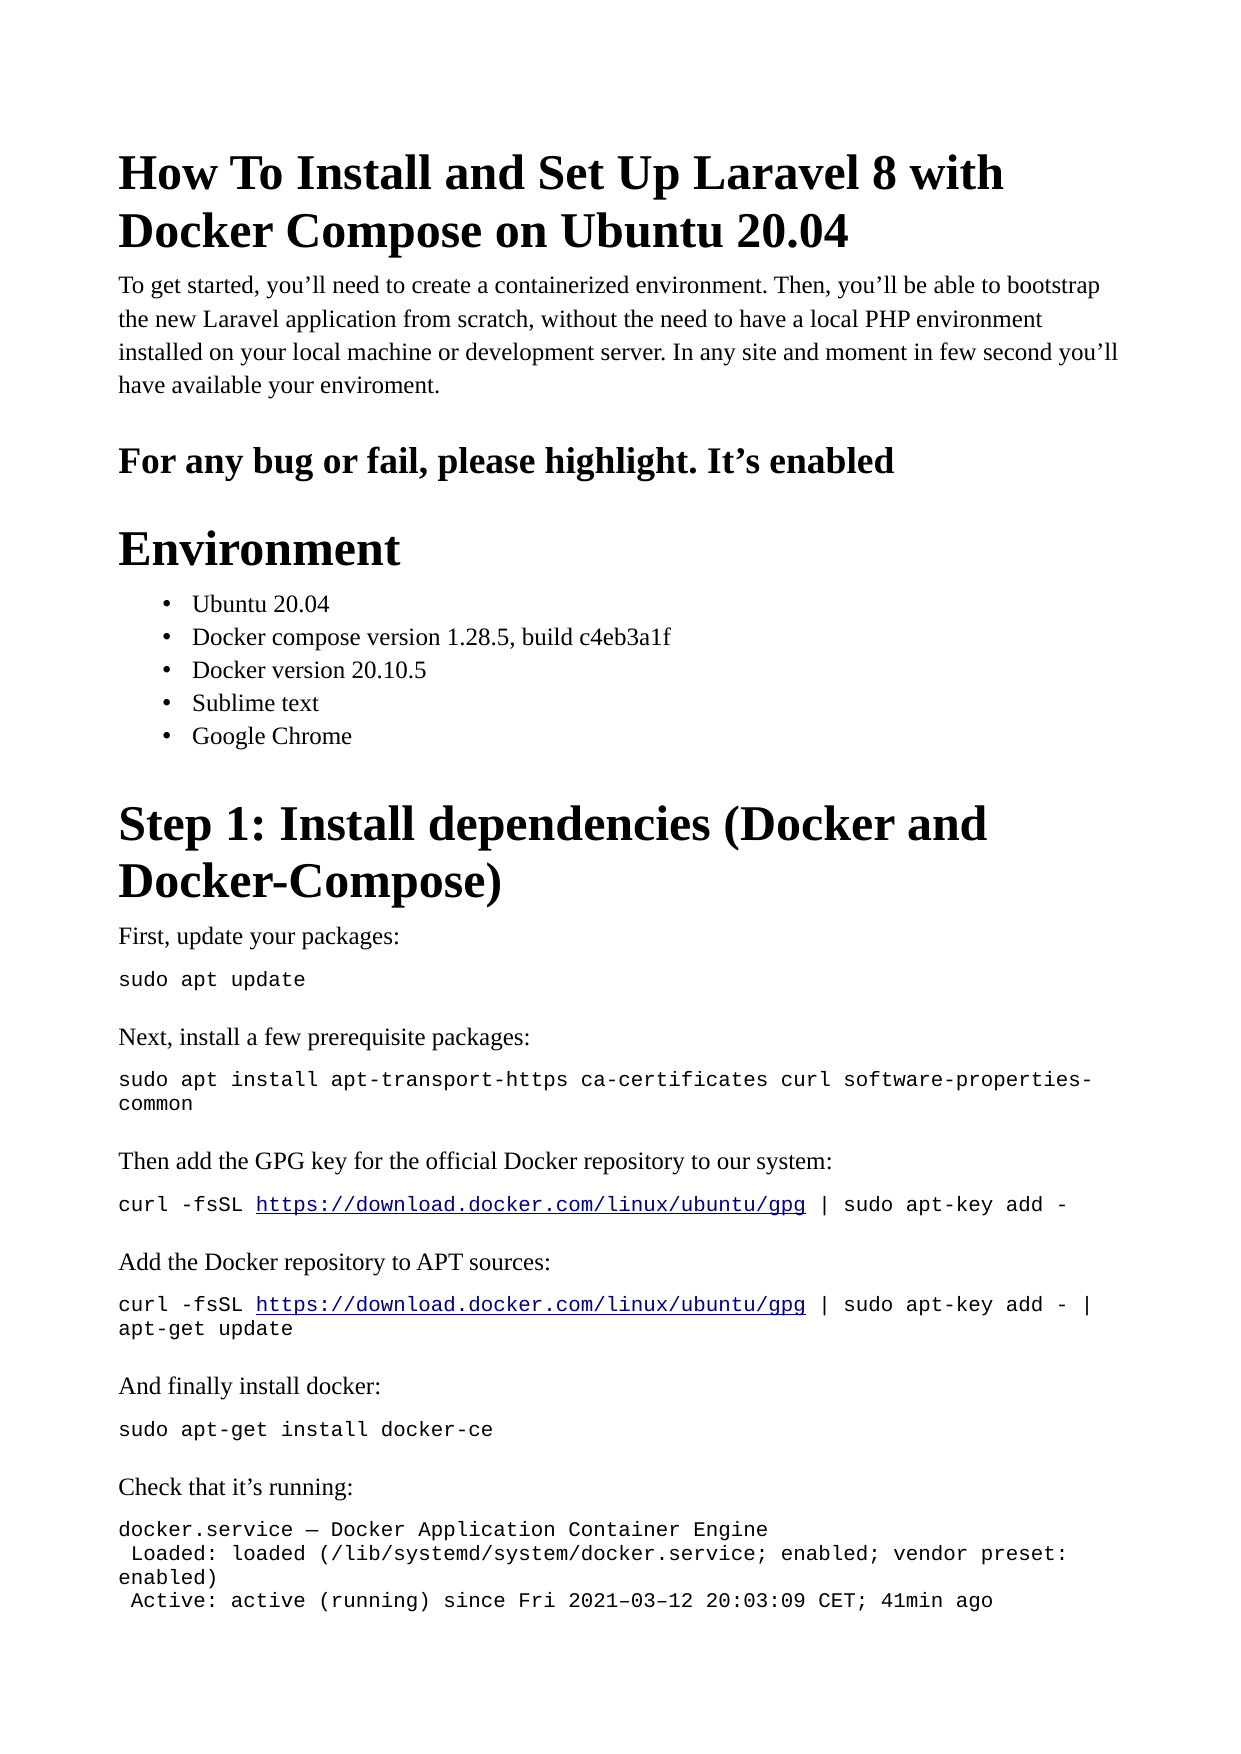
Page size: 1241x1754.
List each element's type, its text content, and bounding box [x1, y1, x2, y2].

text sudo apt-get install docker-ce [118, 1419, 1122, 1442]
text Check that it’s running: [118, 1472, 1122, 1501]
text To get started, you’ll need to create a containerized environment. Then, you’ll be able to bootstrap the new Laravel application from scratch, without the need to have a local PHP environment installed on your local machine or development server. In any site and moment in few second you’ll have available your enviroment. [118, 271, 1122, 398]
text Next, install a few prerequisite packages: [118, 1022, 1122, 1050]
text Active: active (running) since Fri 2021–03–12 20:03:09 CET; 41min ago [118, 1590, 1122, 1614]
list Ubuntu 20.04 [162, 589, 1122, 617]
list Docker version 20.10.5 [162, 655, 1122, 683]
text Add the Docker repository to APT sources: [118, 1247, 1122, 1276]
subtitle Environment [118, 519, 1122, 576]
text curl -fsSL https://download.docker.com/linux/ubuntu/gpg | sudo apt-key add - | apt-get update [118, 1294, 1122, 1342]
text curl -fsSL https://download.docker.com/linux/ubuntu/gpg | sudo apt-key add - [118, 1194, 1122, 1217]
subtitle For any bug or fail, please highlight. It’s enabled [118, 438, 1122, 481]
text sudo apt install apt-transport-https ca-certificates curl software-properties-common [118, 1069, 1122, 1117]
text docker.service — Docker Application Container Engine [118, 1519, 1122, 1543]
text Then add the GPG key for the official Docker repository to our system: [118, 1146, 1122, 1175]
list Sublime text [162, 688, 1122, 717]
text And finally install docker: [118, 1371, 1122, 1400]
subtitle Step 1: Install dependencies (Docker and Docker-Compose) [118, 793, 1122, 908]
text Loaded: loaded (/lib/systemd/system/docker.service; enabled; vendor preset: enabled) [118, 1543, 1122, 1590]
list Google Chrome [162, 721, 1122, 749]
subtitle How To Install and Set Up Laravel 8 with Docker Compose on Ubuntu 20.04 [118, 143, 1122, 258]
list Docker compose version 1.28.5, build c4eb3a1f [162, 622, 1122, 651]
text First, update your packages: [118, 921, 1122, 950]
text sudo apt update [118, 968, 1122, 992]
